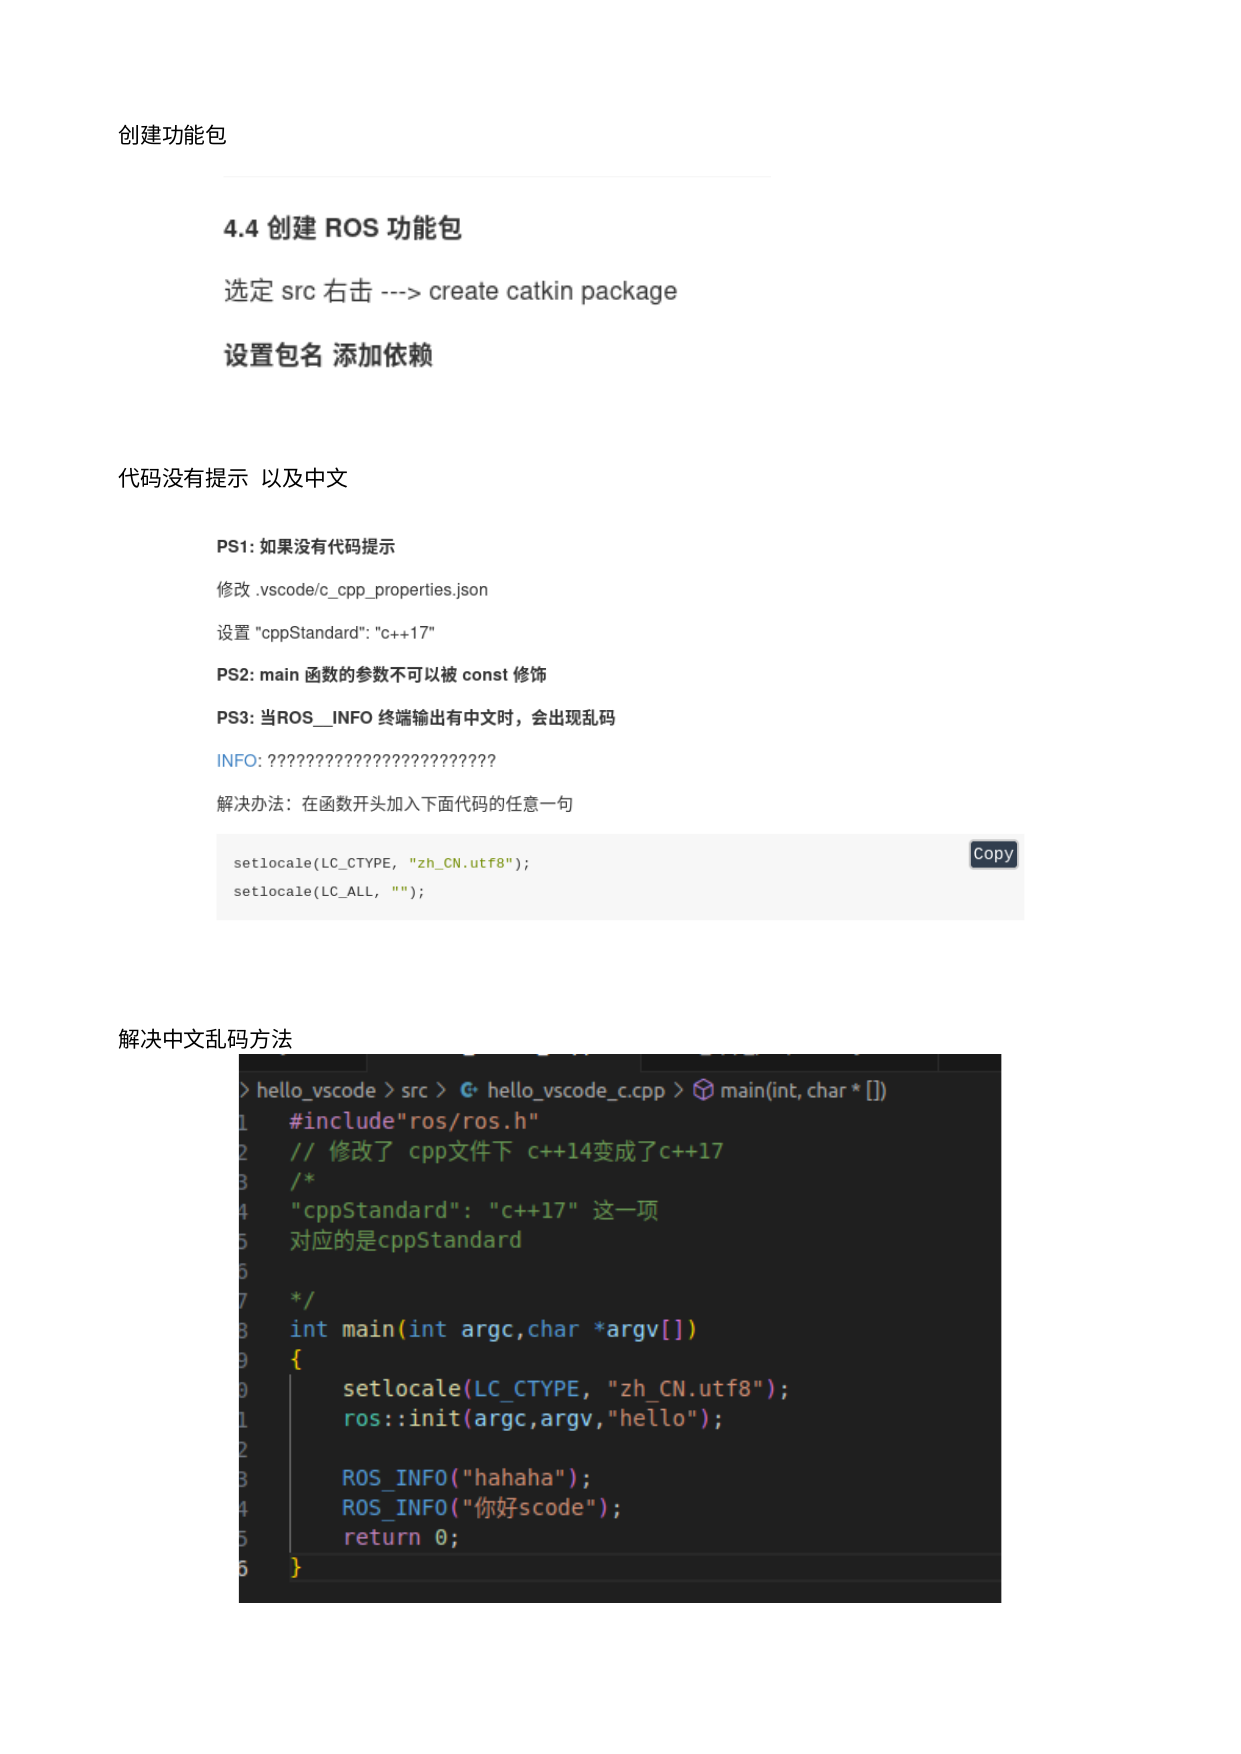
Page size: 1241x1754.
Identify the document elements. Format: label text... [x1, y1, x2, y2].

text 解决中文乱码方法 [118, 1022, 1122, 1054]
picture [163, 176, 771, 460]
text 代码没有提示 以及中文 [118, 461, 1122, 493]
picture [238, 1054, 1002, 1603]
picture [118, 521, 1123, 938]
text 创建功能包 [118, 118, 1122, 150]
